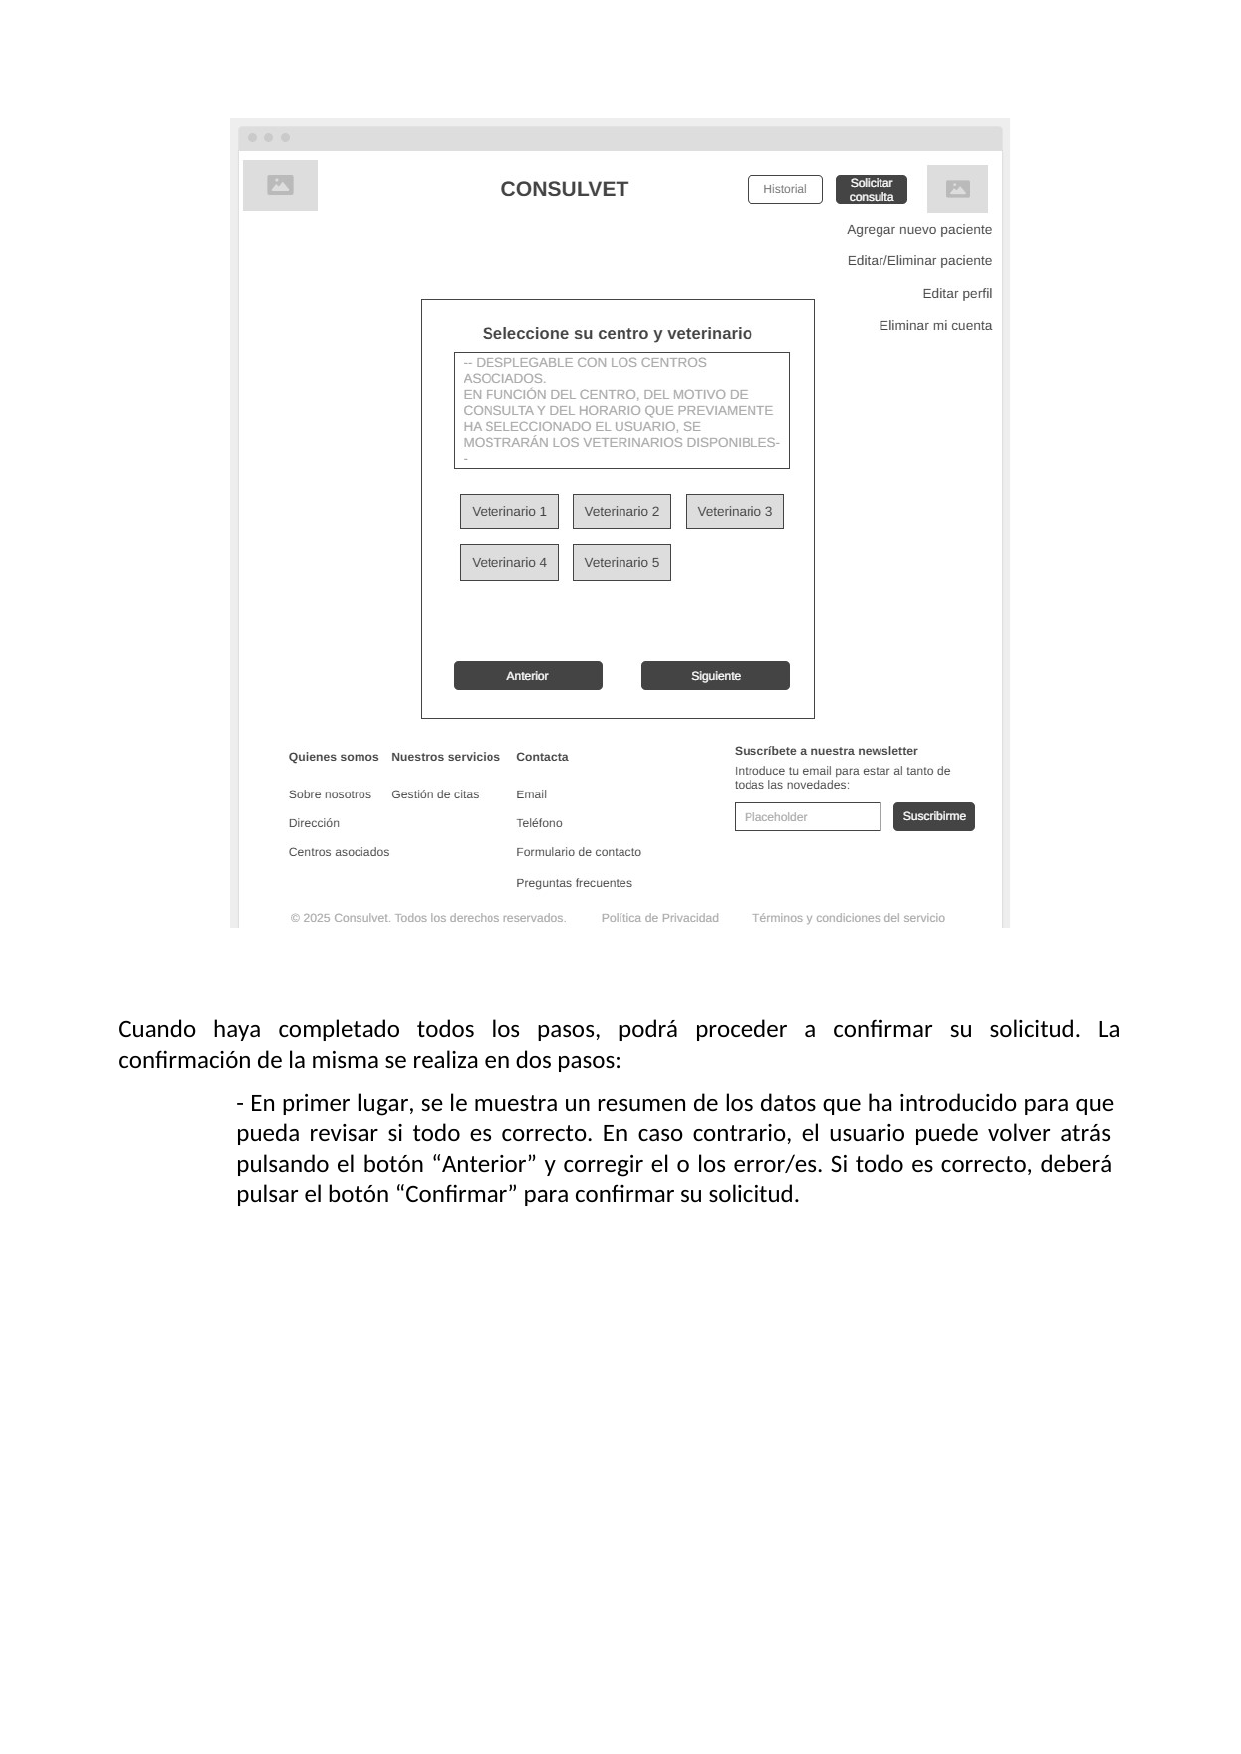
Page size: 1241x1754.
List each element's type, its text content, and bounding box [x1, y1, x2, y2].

text Cuando haya completado todos los pasos, podrá proceder a confirmar su solicitud. La confirmación de la misma se realiza en dos pasos: [118, 1013, 1122, 1074]
picture [230, 118, 1011, 928]
text - En primer lugar, se le muestra un resumen de los datos que ha introducido para que pueda revisar si todo es correcto. En caso contrario, el usuario puede volver atrás pulsando el botón “Anterior” y corregir el o los error/es. Si todo es correcto, deberá pulsar el botón “Confirmar” para confirmar su solicitud. [118, 1087, 1122, 1209]
